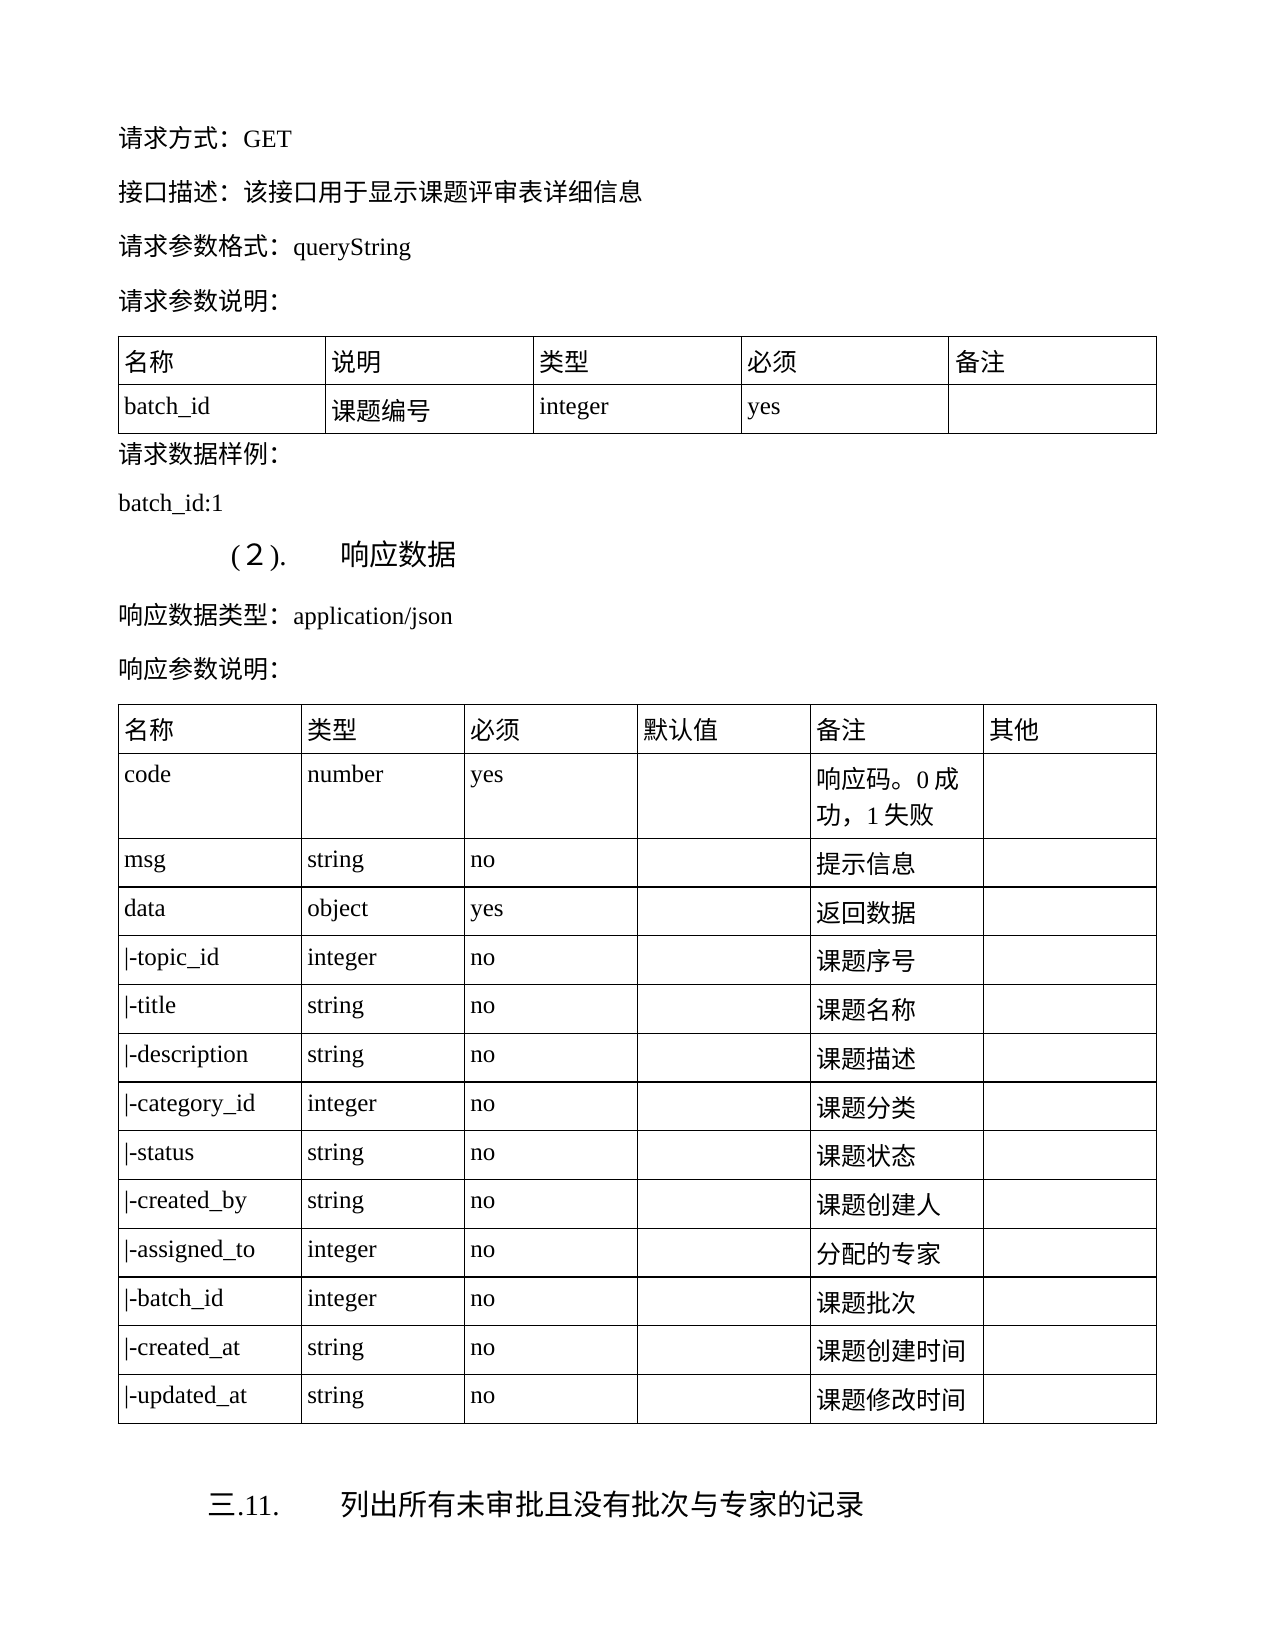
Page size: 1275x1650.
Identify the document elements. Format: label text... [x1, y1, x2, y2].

table_header 默认值 [638, 705, 810, 753]
table_cell string [302, 1034, 464, 1081]
table_cell no [465, 1229, 637, 1276]
table_cell no [465, 1375, 637, 1423]
table_cell no [465, 1326, 637, 1374]
table_cell |-title [119, 985, 301, 1033]
table_cell [984, 1375, 1156, 1423]
table_cell [984, 1180, 1156, 1228]
table_cell [984, 936, 1156, 984]
table_cell |-assigned_to [119, 1229, 301, 1276]
table_cell no [465, 936, 637, 984]
text 请求参数说明： [118, 281, 1157, 317]
table_header 其他 [984, 705, 1156, 753]
table_cell 课题批次 [811, 1278, 983, 1325]
table_cell [984, 1034, 1156, 1081]
table_cell string [302, 1375, 464, 1423]
table_cell no [465, 1131, 637, 1179]
table_cell 课题修改时间 [811, 1375, 983, 1423]
table_cell no [465, 1034, 637, 1081]
subtitle 列出所有未审批且没有批次与专家的记录 [193, 1481, 1157, 1523]
table_cell |-category_id [119, 1083, 301, 1130]
table_cell [984, 888, 1156, 935]
table_cell [984, 1083, 1156, 1130]
table_cell 课题序号 [811, 936, 983, 984]
table_cell batch_id [119, 385, 325, 433]
table_cell string [302, 1180, 464, 1228]
table_cell integer [302, 936, 464, 984]
text batch_id:1 [118, 488, 1157, 517]
table_cell [984, 1278, 1156, 1325]
table_header 必须 [742, 337, 948, 384]
table_cell string [302, 839, 464, 886]
table_cell string [302, 985, 464, 1033]
table_cell [638, 1180, 810, 1228]
table_cell yes [465, 754, 637, 838]
text 请求参数格式：queryString [118, 227, 1157, 263]
text 请求方式：GET [118, 118, 1157, 154]
table_cell 课题状态 [811, 1131, 983, 1179]
table_header 必须 [465, 705, 637, 753]
table_cell |-status [119, 1131, 301, 1179]
table_cell integer [302, 1278, 464, 1325]
table_cell |-created_at [119, 1326, 301, 1374]
table_cell no [465, 1180, 637, 1228]
table_cell [638, 754, 810, 838]
table_cell |-updated_at [119, 1375, 301, 1423]
table_cell [638, 1229, 810, 1276]
table_cell [638, 936, 810, 984]
table_cell 课题分类 [811, 1083, 983, 1130]
table_cell [638, 1375, 810, 1423]
table_cell 返回数据 [811, 888, 983, 935]
table_cell no [465, 1083, 637, 1130]
text 请求数据样例： [118, 434, 1157, 470]
subtitle 响应数据 [231, 532, 1157, 574]
table_header 类型 [302, 705, 464, 753]
table_cell number [302, 754, 464, 838]
table_cell [638, 1278, 810, 1325]
table_cell [638, 1326, 810, 1374]
table_cell [984, 1326, 1156, 1374]
table_cell |-batch_id [119, 1278, 301, 1325]
text 接口描述：该接口用于显示课题评审表详细信息 [118, 172, 1157, 209]
table_cell 课题名称 [811, 985, 983, 1033]
table_cell integer [302, 1083, 464, 1130]
table_cell [984, 1131, 1156, 1179]
table_cell [638, 1131, 810, 1179]
table_header 名称 [119, 337, 325, 384]
table_cell [638, 839, 810, 886]
table_cell [638, 1034, 810, 1081]
table_cell data [119, 888, 301, 935]
table_cell 分配的专家 [811, 1229, 983, 1276]
table_cell 课题创建人 [811, 1180, 983, 1228]
table_cell [984, 1229, 1156, 1276]
table_cell |-created_by [119, 1180, 301, 1228]
table_cell 课题编号 [326, 385, 533, 433]
table_cell object [302, 888, 464, 935]
table_header 说明 [326, 337, 533, 384]
table_cell [638, 985, 810, 1033]
table_header 类型 [534, 337, 741, 384]
table_cell [638, 1083, 810, 1130]
table_cell code [119, 754, 301, 838]
table_cell [638, 888, 810, 935]
text 响应参数说明： [118, 649, 1157, 686]
table_cell yes [465, 888, 637, 935]
table_header 名称 [119, 705, 301, 753]
text 响应数据类型：application/json [118, 595, 1157, 631]
table_cell no [465, 1278, 637, 1325]
table_cell string [302, 1326, 464, 1374]
table_cell string [302, 1131, 464, 1179]
table_cell 课题创建时间 [811, 1326, 983, 1374]
table_cell |-topic_id [119, 936, 301, 984]
table_cell 提示信息 [811, 839, 983, 886]
table_cell integer [302, 1229, 464, 1276]
table_cell integer [534, 385, 741, 433]
table_cell [984, 754, 1156, 838]
table_header 备注 [811, 705, 983, 753]
table_cell msg [119, 839, 301, 886]
table_cell no [465, 985, 637, 1033]
table_cell [949, 385, 1156, 433]
table_cell yes [742, 385, 948, 433]
table_cell [984, 839, 1156, 886]
table_cell no [465, 839, 637, 886]
table_cell |-description [119, 1034, 301, 1081]
table_cell 响应码。0成功，1失败 [811, 754, 983, 838]
table_header 备注 [949, 337, 1156, 384]
table_cell [984, 985, 1156, 1033]
table_cell 课题描述 [811, 1034, 983, 1081]
